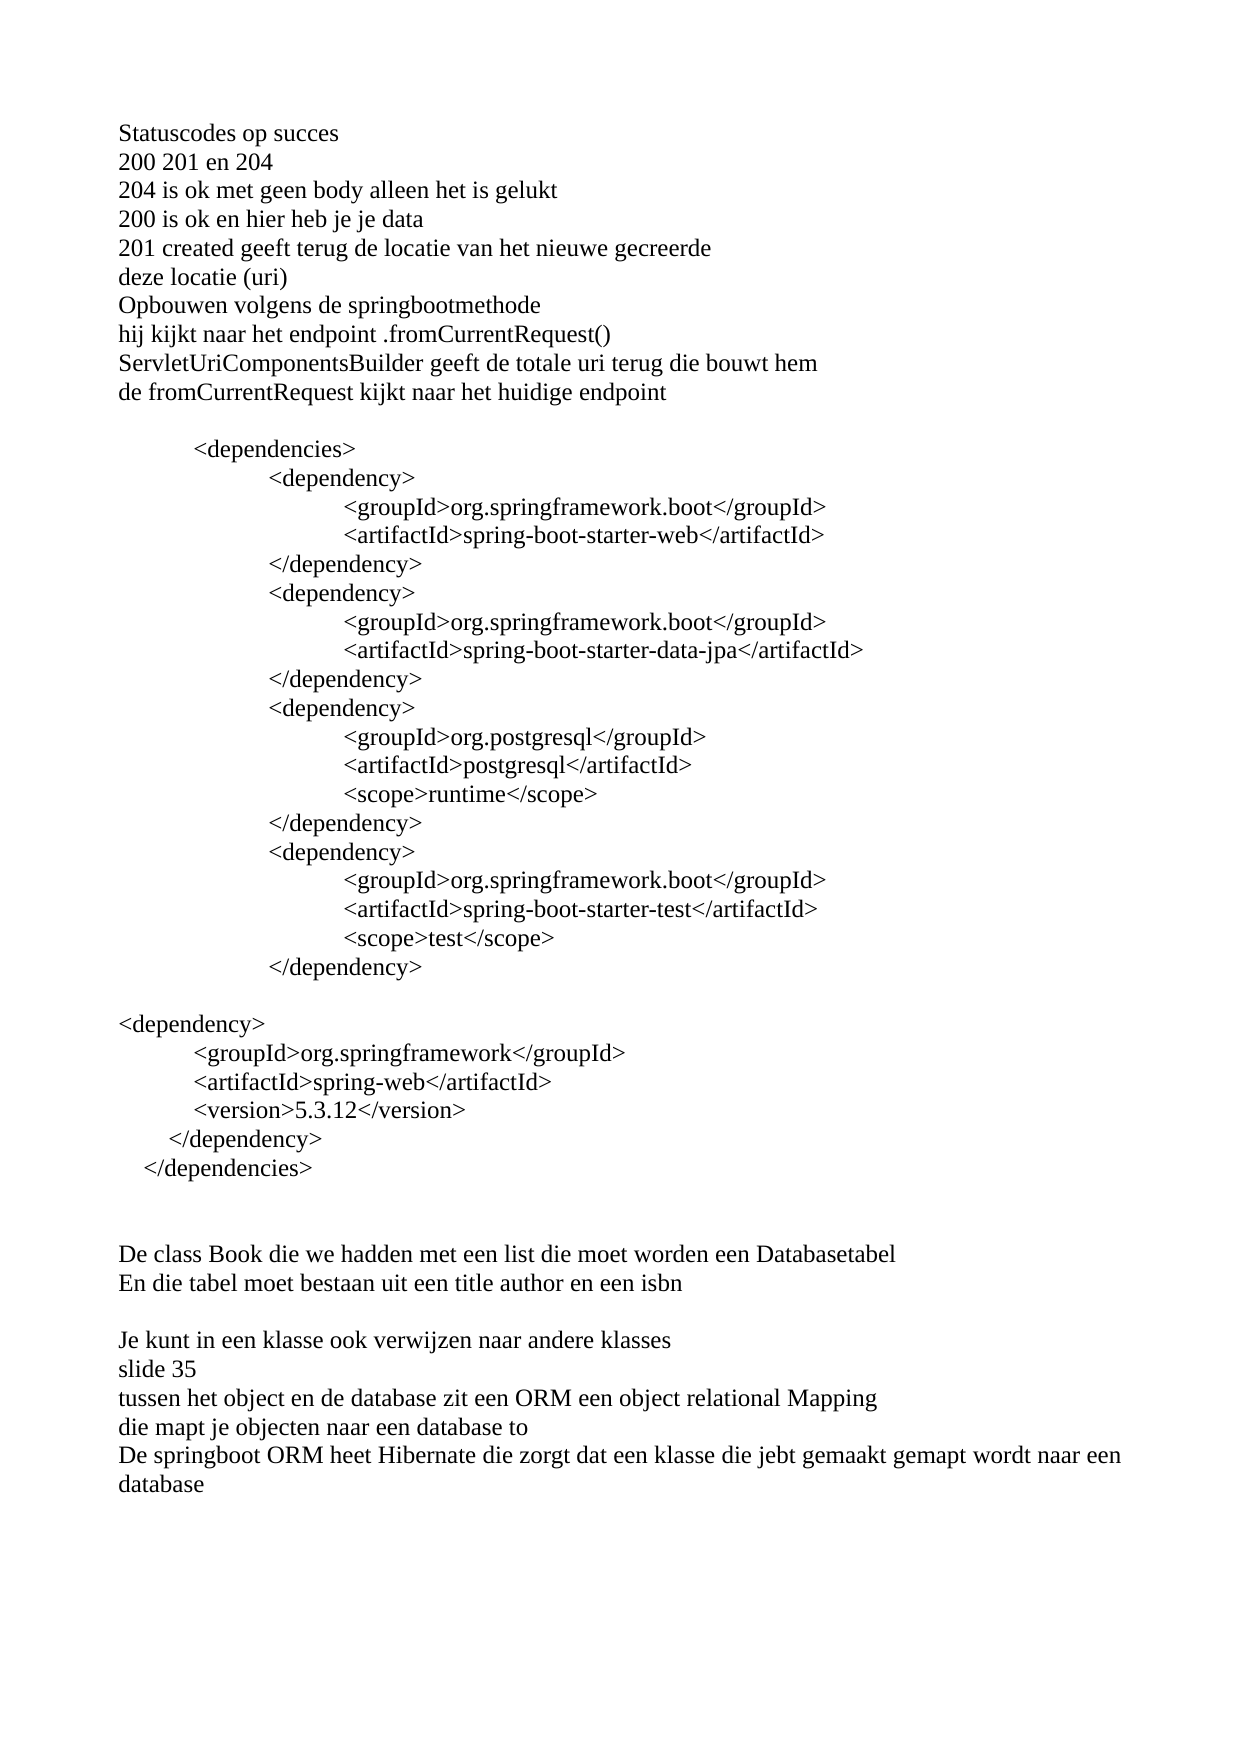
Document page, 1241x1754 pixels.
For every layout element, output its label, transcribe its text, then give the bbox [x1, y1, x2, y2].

text <artifactId>spring-boot-starter-web</artifactId> [118, 521, 1122, 549]
text slide 35 [118, 1354, 1122, 1383]
text Je kunt in een klasse ook verwijzen naar andere klasses [118, 1326, 1122, 1354]
text <artifactId>spring-web</artifactId> [118, 1067, 1122, 1096]
text ServletUriComponentsBuilder geeft de totale uri terug die bouwt hem [118, 348, 1122, 377]
text <dependency> [118, 837, 1122, 866]
text </dependency> [118, 952, 1122, 981]
text <scope>test</scope> [118, 923, 1122, 952]
text <groupId>org.postgresql</groupId> [118, 722, 1122, 751]
text Opbouwen volgens de springbootmethode [118, 291, 1122, 319]
text <artifactId>spring-boot-starter-test</artifactId> [118, 894, 1122, 923]
text </dependencies> [118, 1153, 1122, 1182]
text <dependency> [118, 1009, 1122, 1038]
text hij kijkt naar het endpoint .fromCurrentRequest() [118, 319, 1122, 348]
text </dependency> [118, 1124, 1122, 1153]
text De class Book die we hadden met een list die moet worden een Databasetabel [118, 1239, 1122, 1268]
text De springboot ORM heet Hibernate die zorgt dat een klasse die jebt gemaakt gemapt wordt naar een database [118, 1441, 1122, 1498]
text <dependencies> [118, 434, 1122, 463]
text <groupId>org.springframework</groupId> [118, 1038, 1122, 1067]
text <groupId>org.springframework.boot</groupId> [118, 492, 1122, 521]
text <dependency> [118, 693, 1122, 722]
text En die tabel moet bestaan uit een title author en een isbn [118, 1268, 1122, 1297]
text Statuscodes op succes [118, 118, 1122, 147]
text <version>5.3.12</version> [118, 1096, 1122, 1124]
text 204 is ok met geen body alleen het is gelukt [118, 176, 1122, 204]
text <dependency> [118, 578, 1122, 607]
text die mapt je objecten naar een database to [118, 1412, 1122, 1441]
text <groupId>org.springframework.boot</groupId> [118, 866, 1122, 894]
text de fromCurrentRequest kijkt naar het huidige endpoint [118, 377, 1122, 406]
text <artifactId>postgresql</artifactId> [118, 751, 1122, 779]
text </dependency> [118, 664, 1122, 693]
text </dependency> [118, 808, 1122, 837]
text 200 is ok en hier heb je je data [118, 204, 1122, 233]
text 201 created geeft terug de locatie van het nieuwe gecreerde [118, 233, 1122, 262]
text deze locatie (uri) [118, 262, 1122, 291]
text <dependency> [118, 463, 1122, 492]
text <artifactId>spring-boot-starter-data-jpa</artifactId> [118, 636, 1122, 664]
text <groupId>org.springframework.boot</groupId> [118, 607, 1122, 636]
text 200 201 en 204 [118, 147, 1122, 176]
text <scope>runtime</scope> [118, 779, 1122, 808]
text </dependency> [118, 549, 1122, 578]
text tussen het object en de database zit een ORM een object relational Mapping [118, 1383, 1122, 1412]
